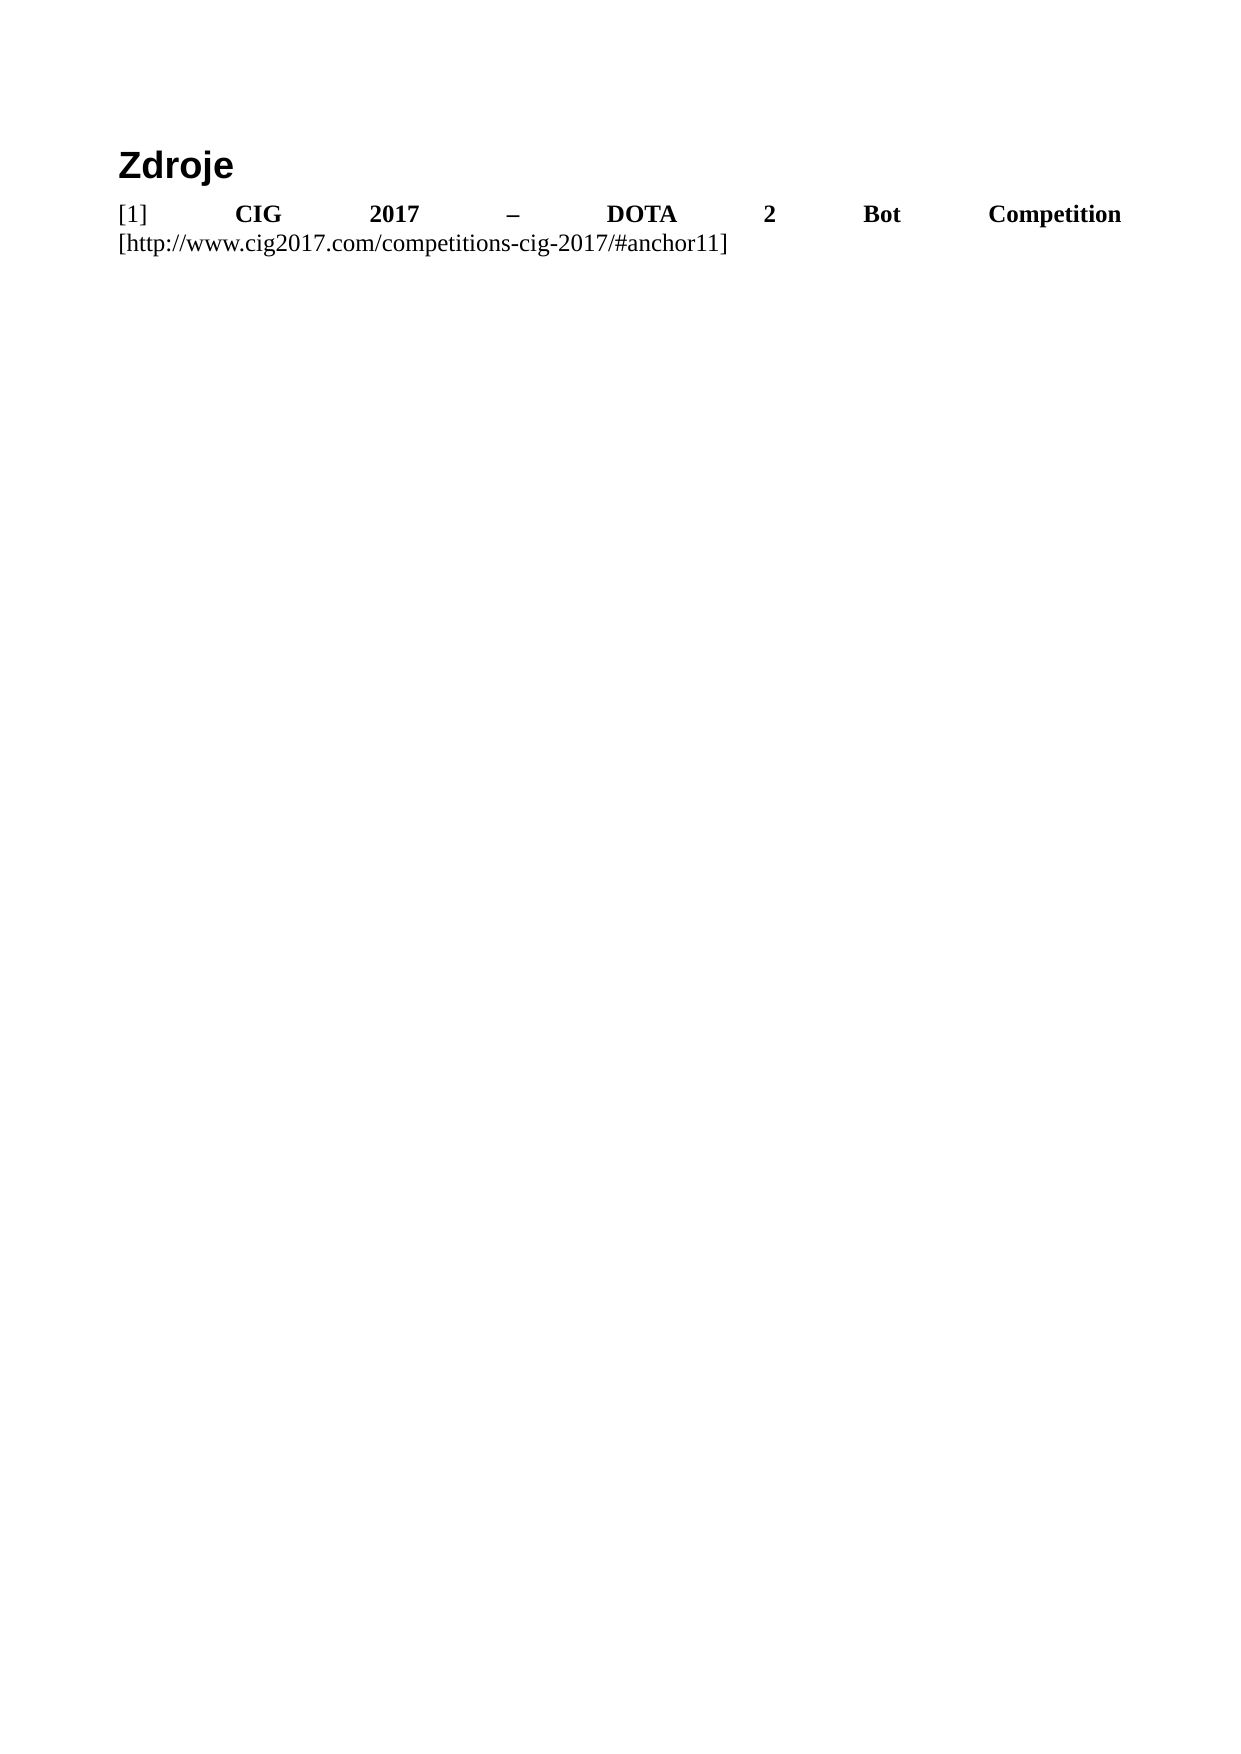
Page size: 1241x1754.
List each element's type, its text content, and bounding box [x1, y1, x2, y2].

text [1] CIG 2017 – DOTA 2 Bot Competition [http://www.cig2017.com/competitions-cig-2017/#anchor11] [118, 199, 1122, 257]
subtitle Zdroje [118, 143, 1122, 187]
